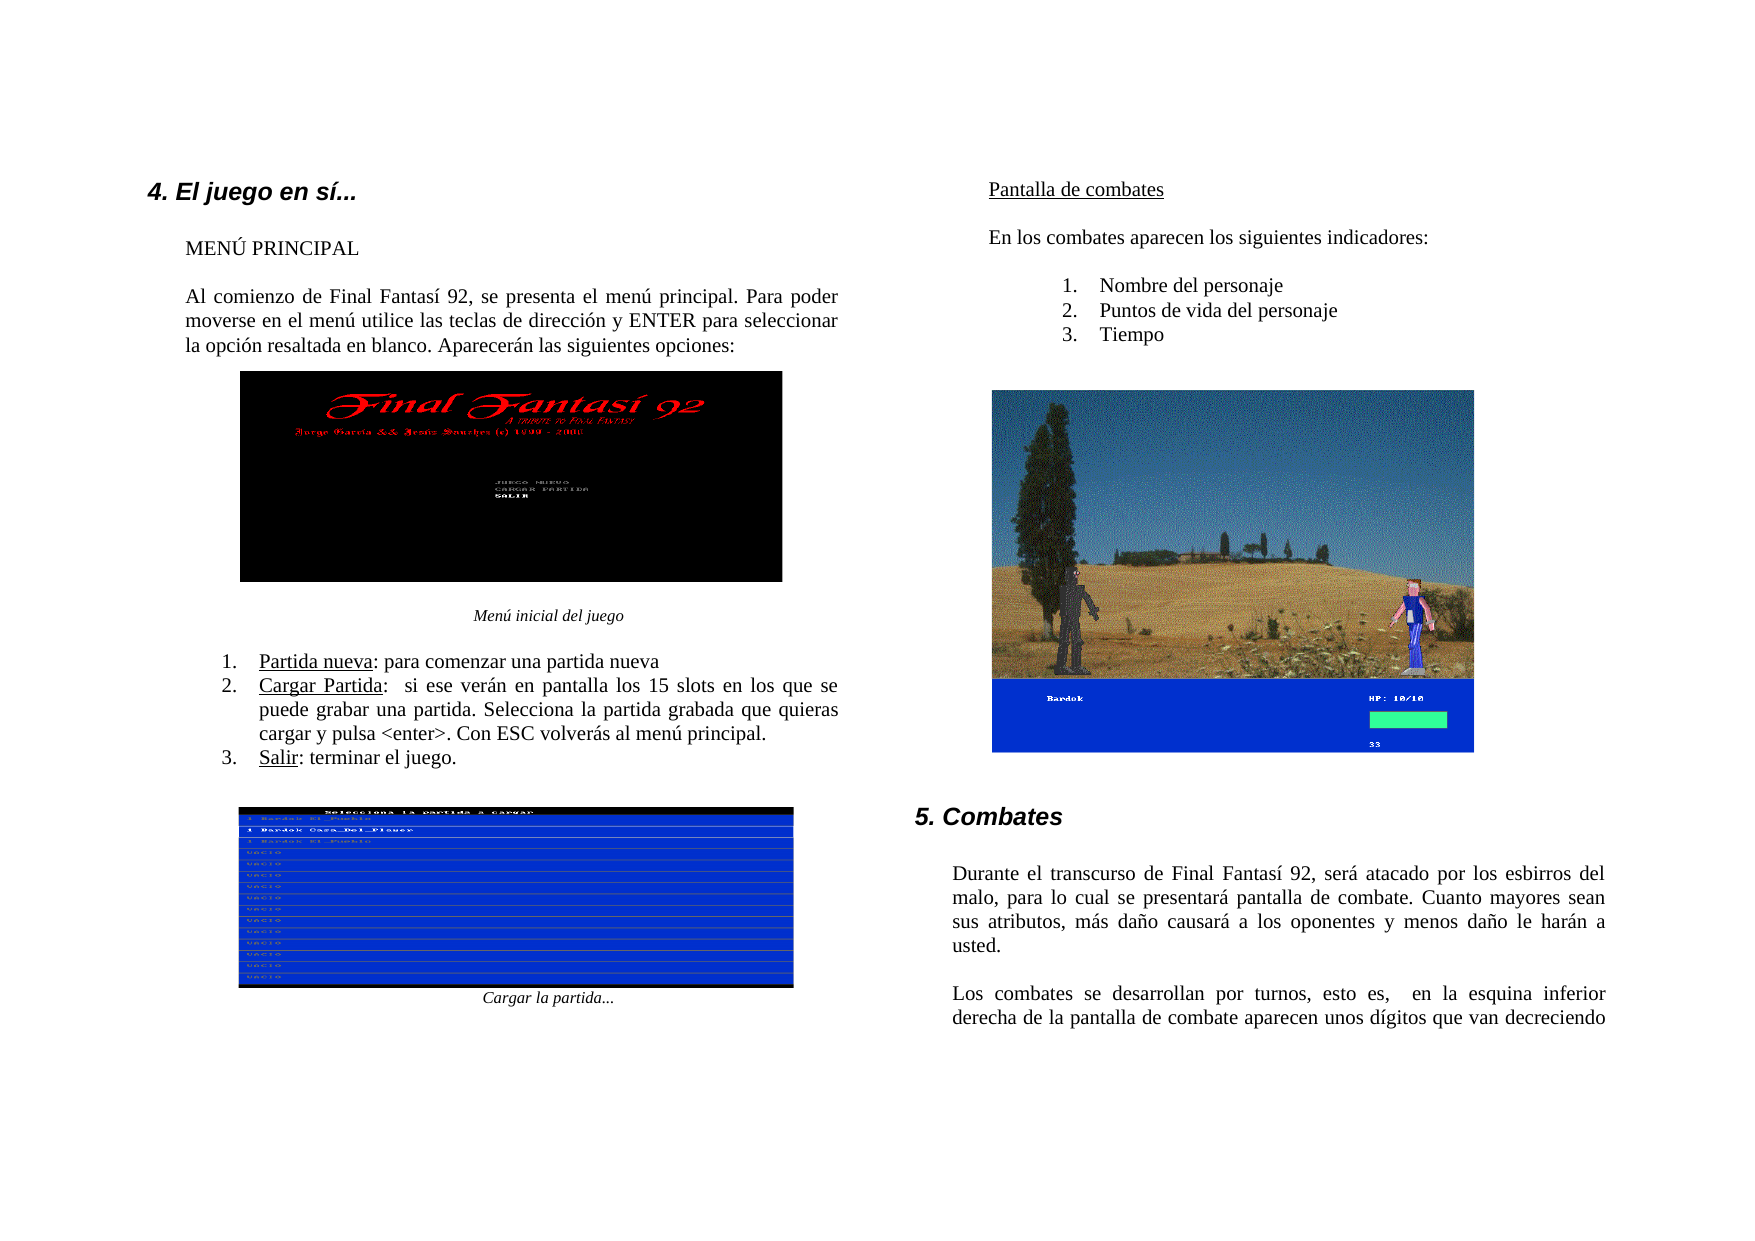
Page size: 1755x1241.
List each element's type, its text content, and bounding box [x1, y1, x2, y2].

list Partida nueva: para comenzar una partida nueva [221, 649, 839, 673]
subtitle Menú inicial del juego [259, 606, 839, 625]
subtitle Pantalla de combates [988, 177, 1606, 201]
text MENÚ PRINCIPAL [148, 236, 839, 260]
list Salir: terminar el juego. [221, 745, 839, 769]
list Tiempo [1062, 322, 1606, 346]
text En los combates aparecen los siguientes indicadores: [988, 225, 1606, 249]
list Cargar Partida: si ese verán en pantalla los 15 slots en los que se puede grabar una partida. Selecciona la partida grabada que quieras cargar y pulsa <enter>. Con ESC volverás al menú principal. [221, 673, 839, 745]
text Los combates se desarrollan por turnos, esto es, en la esquina inferior derecha de la pantalla de combate aparecen unos dígitos que van decreciendo [952, 981, 1606, 1029]
subtitle 4. El juego en sí... [148, 177, 839, 206]
list Puntos de vida del personaje [1062, 297, 1606, 322]
text Durante el transcurso de Final Fantasí 92, será atacado por los esbirros del malo, para lo cual se presentará pantalla de combate. Cuanto mayores sean sus atributos, más daño causará a los oponentes y menos daño le harán a usted. [952, 861, 1606, 957]
subtitle Cargar la partida... [259, 793, 839, 1007]
text Al comienzo de Final Fantasí 92, se presenta el menú principal. Para poder moverse en el menú utilice las teclas de dirección y ENTER para seleccionar la opción resaltada en blanco. Aparecerán las siguientes opciones: [185, 284, 839, 357]
subtitle 5. Combates [914, 802, 1606, 830]
list Nombre del personaje [1062, 273, 1606, 297]
